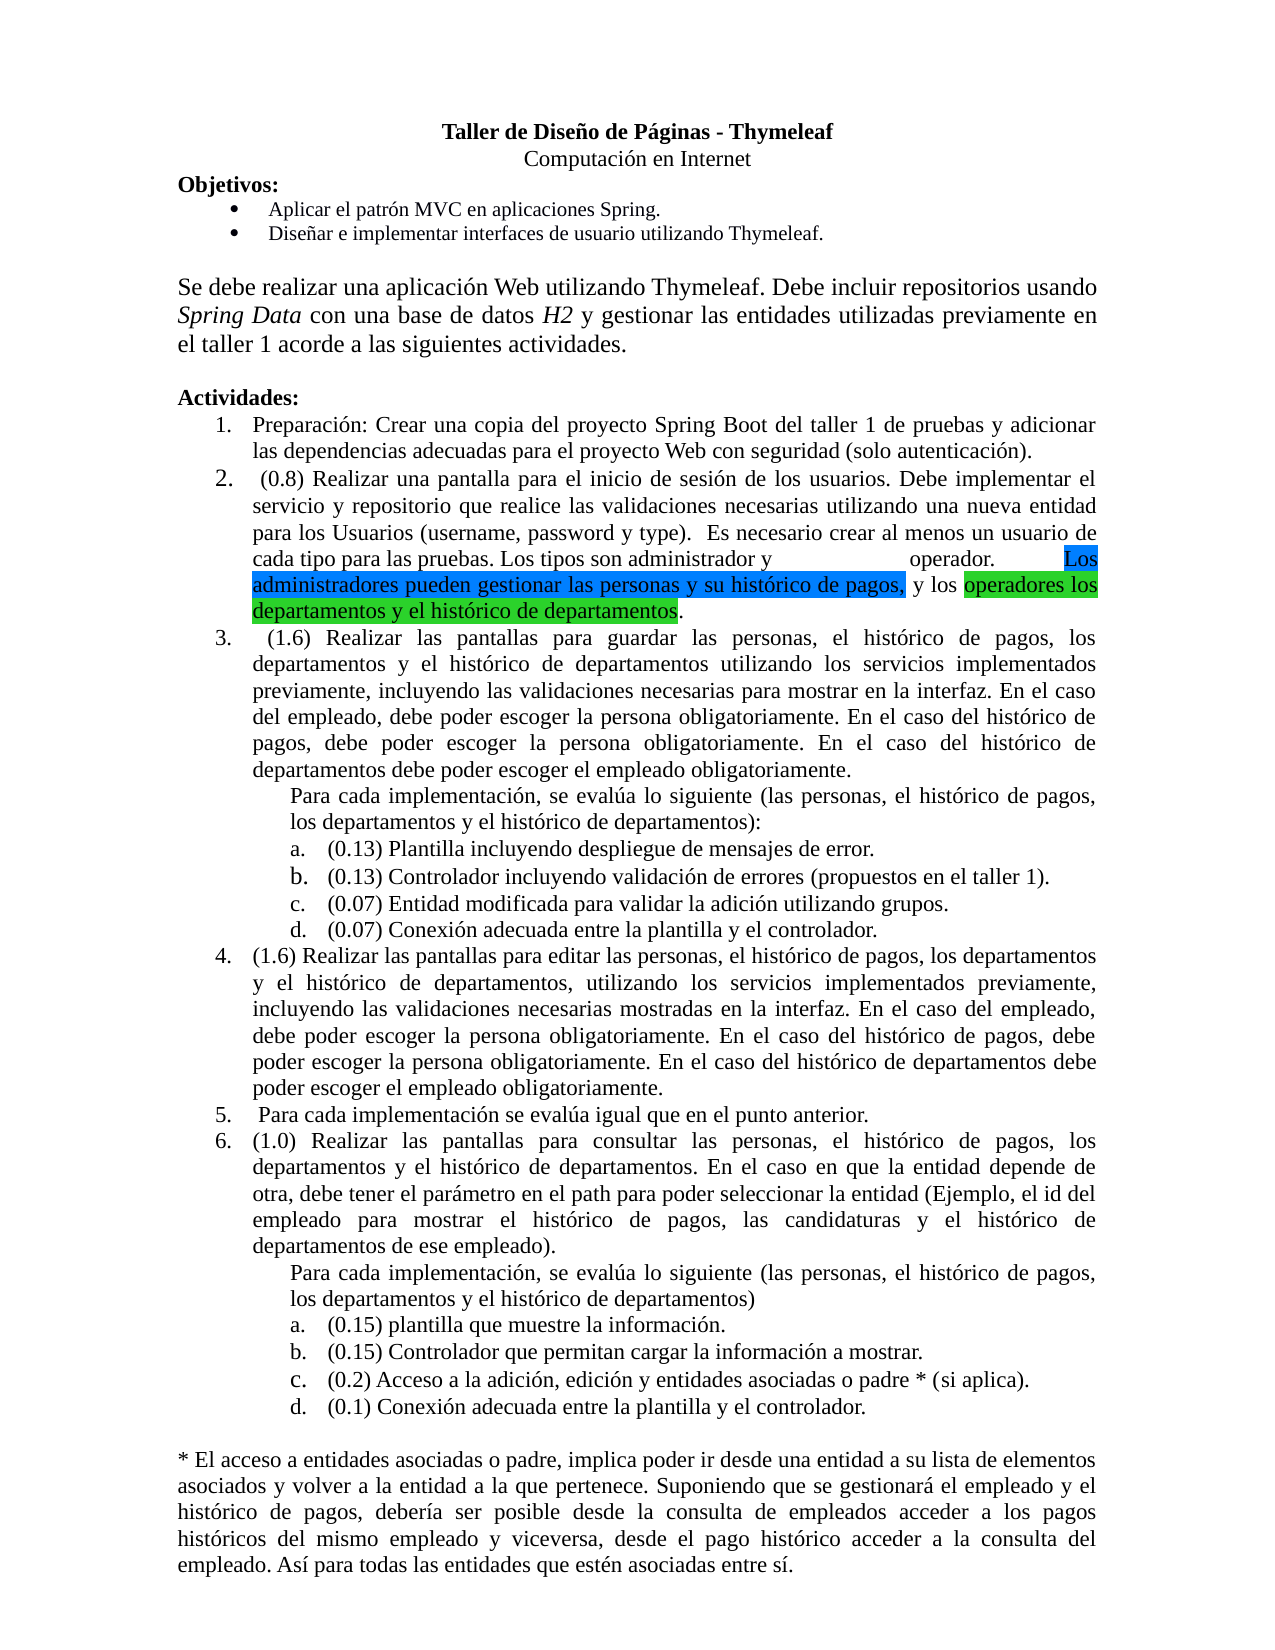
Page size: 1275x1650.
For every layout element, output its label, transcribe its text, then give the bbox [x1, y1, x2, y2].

list Para cada implementación se evalúa igual que en el punto anterior. [215, 1101, 1098, 1127]
list (1.0) Realizar las pantallas para consultar las personas, el histórico de pagos, los departamentos y el histórico de departamentos. En el caso en que la entidad depende de otra, debe tener el parámetro en el path para poder seleccionar la entidad (Ejemplo, el id del empleado para mostrar el histórico de pagos, las candidaturas y el histórico de departamentos de ese empleado). [215, 1127, 1098, 1259]
list Para cada implementación, se evalúa lo siguiente (las personas, el histórico de pagos, los departamentos y el histórico de departamentos) [290, 1259, 1098, 1312]
text Se debe realizar una aplicación Web utilizando Thymeleaf. Debe incluir repositorios usando Spring Data con una base de datos H2 y gestionar las entidades utilizadas previamente en el taller 1 acorde a las siguientes actividades. [177, 272, 1098, 358]
list Aplicar el patrón MVC en aplicaciones Spring. [231, 197, 1086, 221]
list (0.15) Controlador que permitan cargar la información a mostrar. [290, 1338, 1098, 1364]
list Diseñar e implementar interfaces de usuario utilizando Thymeleaf. [231, 221, 1086, 245]
text Objetivos: [177, 171, 1098, 197]
list (0.07) Conexión adecuada entre la plantilla y el controlador. [290, 916, 1098, 943]
list (1.6) Realizar las pantallas para editar las personas, el histórico de pagos, los departamentos y el histórico de departamentos, utilizando los servicios implementados previamente, incluyendo las validaciones necesarias mostradas en la interfaz. En el caso del empleado, debe poder escoger la persona obligatoriamente. En el caso del histórico de pagos, debe poder escoger la persona obligatoriamente. En el caso del histórico de departamentos debe poder escoger el empleado obligatoriamente. [215, 943, 1098, 1101]
list (0.07) Entidad modificada para validar la adición utilizando grupos. [290, 890, 1098, 916]
text * El acceso a entidades asociadas o padre, implica poder ir desde una entidad a su lista de elementos asociados y volver a la entidad a la que pertenece. Suponiendo que se gestionará el empleado y el histórico de pagos, debería ser posible desde la consulta de empleados acceder a los pagos históricos del mismo empleado y viceversa, desde el pago histórico acceder a la consulta del empleado. Así para todas las entidades que estén asociadas entre sí. [177, 1446, 1098, 1577]
list (0.13) Plantilla incluyendo despliegue de mensajes de error. [290, 835, 1098, 861]
text Taller de Diseño de Páginas - Thymeleaf [177, 118, 1098, 144]
list (0.1) Conexión adecuada entre la plantilla y el controlador. [290, 1393, 1098, 1419]
list (0.2) Acceso a la adición, edición y entidades asociadas o padre * (si aplica). [290, 1364, 1098, 1393]
text Actividades: [177, 384, 1098, 411]
list (1.6) Realizar las pantallas para guardar las personas, el histórico de pagos, los departamentos y el histórico de departamentos utilizando los servicios implementados previamente, incluyendo las validaciones necesarias para mostrar en la interfaz. En el caso del empleado, debe poder escoger la persona obligatoriamente. En el caso del histórico de pagos, debe poder escoger la persona obligatoriamente. En el caso del histórico de departamentos debe poder escoger el empleado obligatoriamente. [215, 624, 1098, 782]
list Para cada implementación, se evalúa lo siguiente (las personas, el histórico de pagos, los departamentos y el histórico de departamentos): [290, 782, 1098, 835]
list (0.13) Controlador incluyendo validación de errores (propuestos en el taller 1). [290, 861, 1098, 890]
text Computación en Internet [177, 144, 1098, 171]
list (0.8) Realizar una pantalla para el inicio de sesión de los usuarios. Debe implementar el servicio y repositorio que realice las validaciones necesarias utilizando una nueva entidad para los Usuarios (username, password y type). Es necesario crear al menos un usuario de cada tipo para las pruebas. Los tipos son administrador y operador. Los administradores pueden gestionar las personas y su histórico de pagos, y los operadores los departamentos y el histórico de departamentos. [215, 463, 1098, 624]
list (0.15) plantilla que muestre la información. [290, 1312, 1098, 1338]
list Preparación: Crear una copia del proyecto Spring Boot del taller 1 de pruebas y adicionar las dependencias adecuadas para el proyecto Web con seguridad (solo autenticación). [215, 411, 1098, 463]
